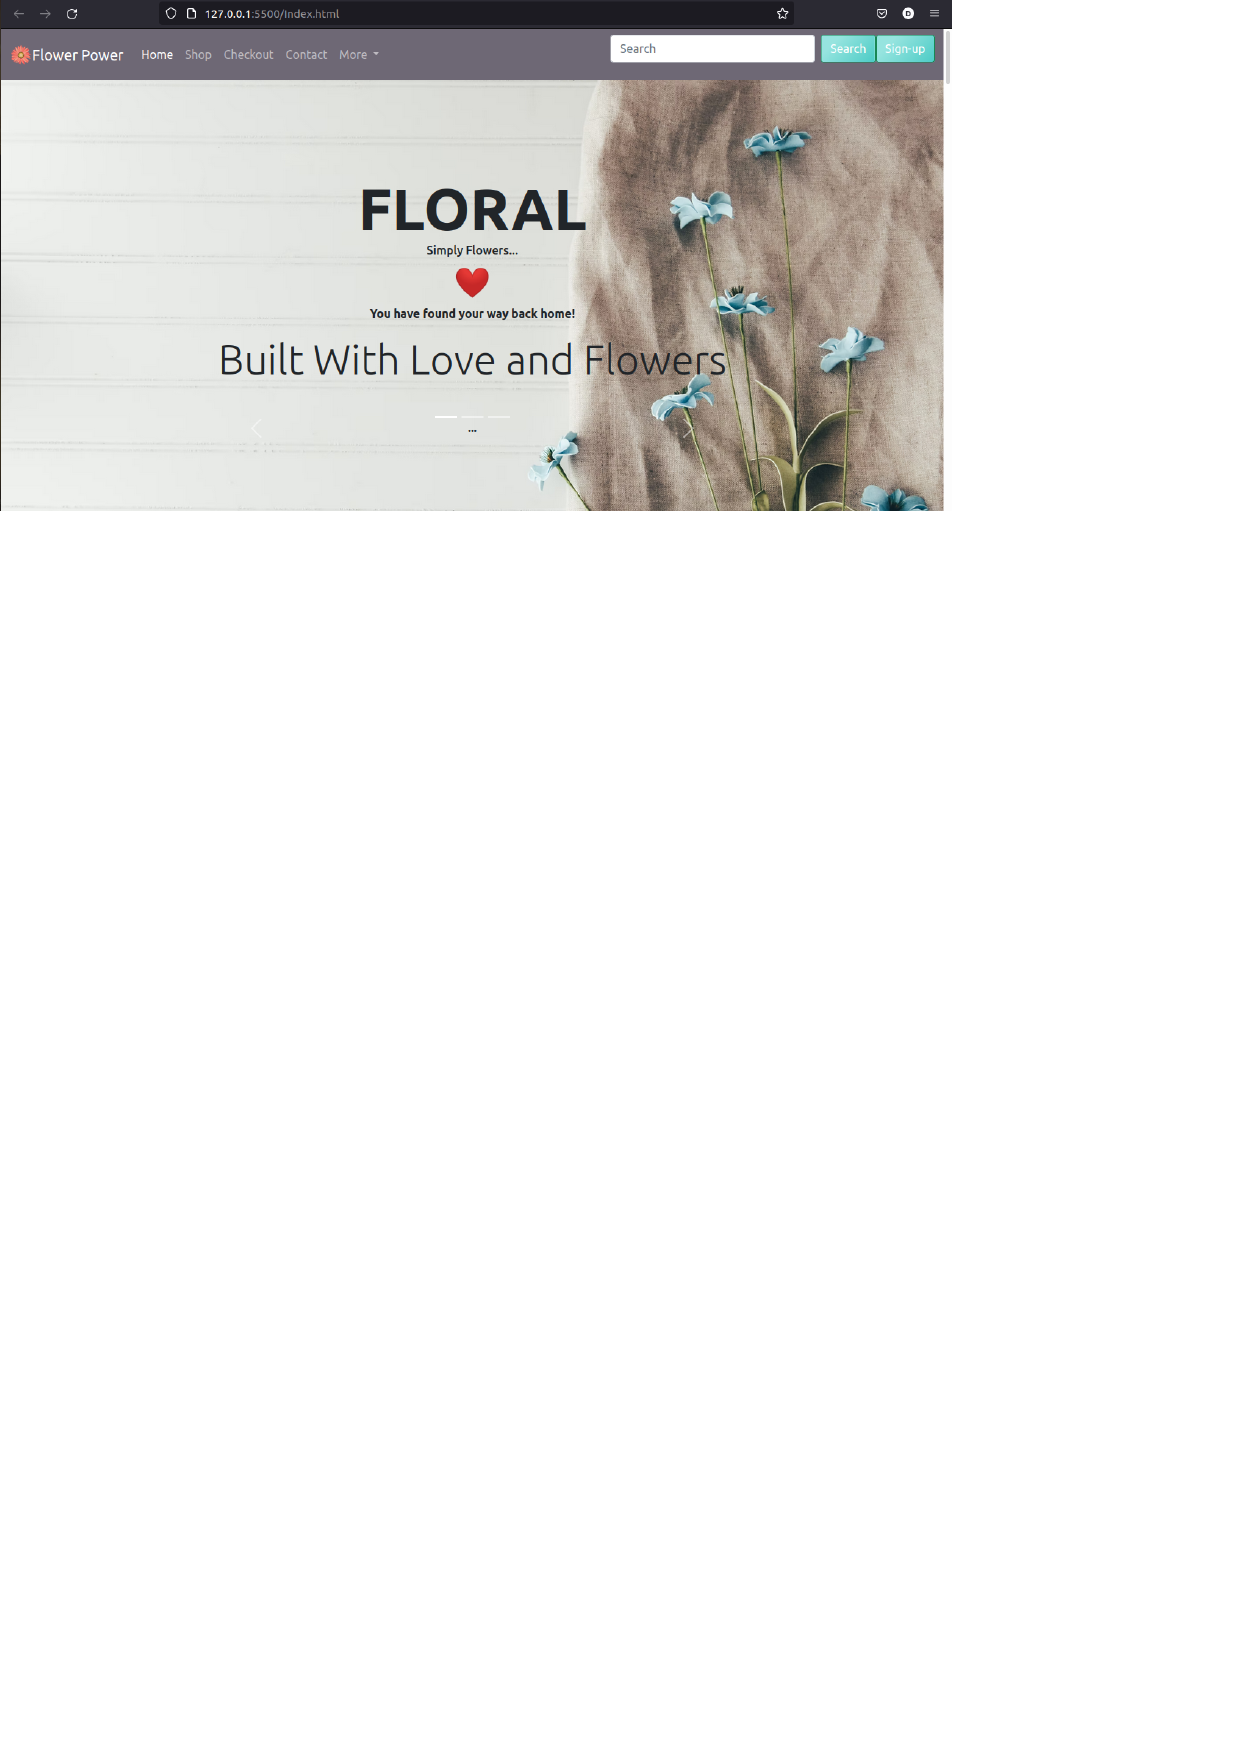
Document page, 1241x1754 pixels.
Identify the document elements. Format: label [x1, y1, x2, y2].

picture [0, 0, 952, 511]
